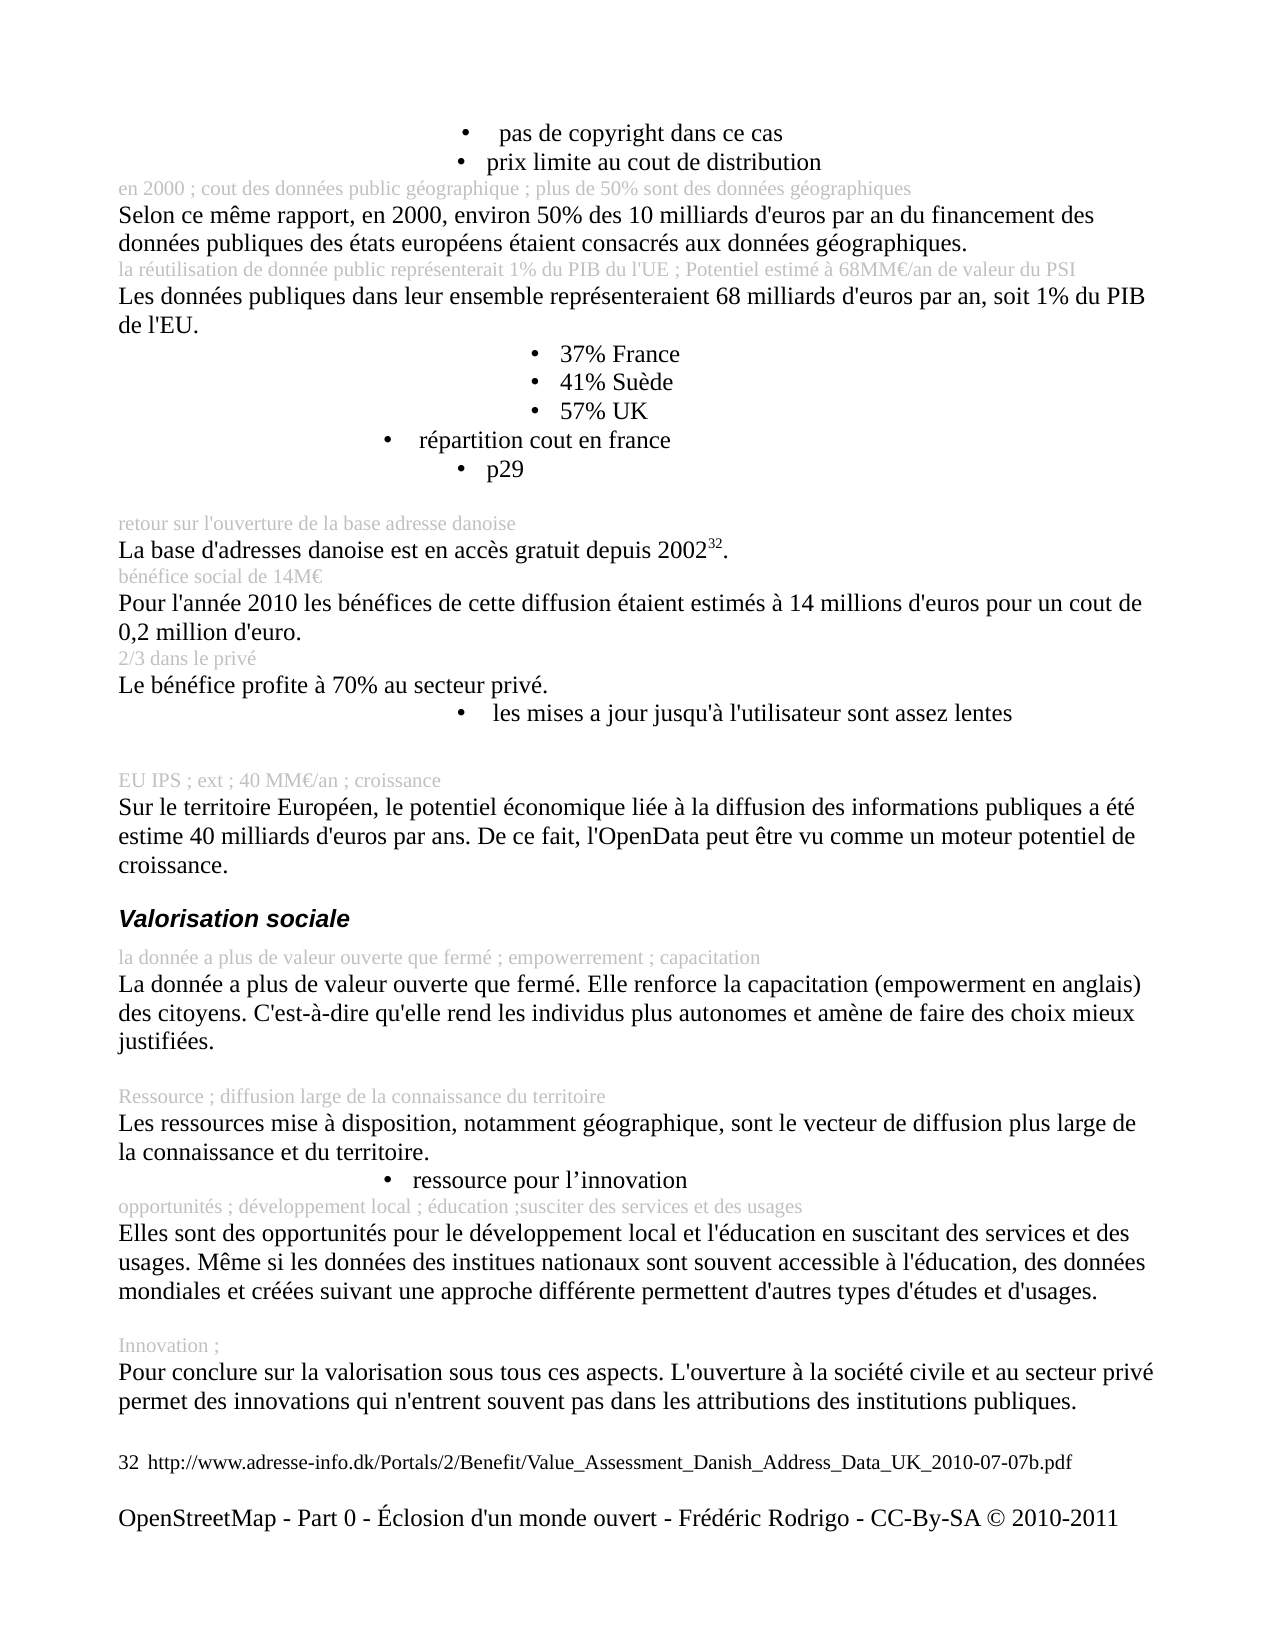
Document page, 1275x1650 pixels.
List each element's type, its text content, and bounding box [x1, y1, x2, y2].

list les mises a jour jusqu'à l'utilisateur sont assez lentes [457, 698, 1157, 727]
list 41% Suède [531, 367, 1157, 396]
text Le bénéfice profite à 70% au secteur privé. [118, 670, 1157, 698]
text bénéfice social de 14M€ [118, 564, 1157, 588]
list p29 [457, 454, 1157, 482]
text Innovation ; [118, 1333, 1157, 1357]
text Sur le territoire Européen, le potentiel économique liée à la diffusion des informations publiques a été estime 40 milliards d'euros par ans. De ce fait, l'OpenData peut être vu comme un moteur potentiel de croissance. [118, 792, 1157, 879]
text Elles sont des opportunités pour le développement local et l'éducation en suscitant des services et des usages. Même si les données des institues nationaux sont souvent accessible à l'éducation, des données mondiales et créées suivant une approche différente permettent d'autres types d'études et d'usages. [118, 1218, 1157, 1304]
text la réutilisation de donnée public représenterait 1% du PIB du l'UE ; Potentiel estimé à 68MM€/an de valeur du PSI [118, 257, 1157, 281]
list ressource pour l’innovation [383, 1165, 1157, 1194]
text opportunités ; développement local ; éducation ;susciter des services et des usages [118, 1194, 1157, 1218]
text Les ressources mise à disposition, notamment géographique, sont le vecteur de diffusion plus large de la connaissance et du territoire. [118, 1108, 1157, 1165]
text Pour l'année 2010 les bénéfices de cette diffusion étaient estimés à 14 millions d'euros pour un cout de 0,2 million d'euro. [118, 588, 1157, 646]
text Ressource ; diffusion large de la connaissance du territoire [118, 1084, 1157, 1108]
text 2/3 dans le privé [118, 646, 1157, 670]
list répartition cout en france [383, 425, 1157, 454]
list 57% UK [531, 396, 1157, 425]
text Selon ce même rapport, en 2000, environ 50% des 10 milliards d'euros par an du financement des données publiques des états européens étaient consacrés aux données géographiques. [118, 200, 1157, 257]
list pas de copyright dans ce cas [461, 118, 1157, 147]
text Pour conclure sur la valorisation sous tous ces aspects. L'ouverture à la société civile et au secteur privé permet des innovations qui n'entrent souvent pas dans les attributions des institutions publiques. [118, 1357, 1157, 1415]
text http://www.adresse-info.dk/Portals/2/Benefit/Value_Assessment_Danish_Address_Data_UK_2010-07-07b.pdf [118, 1449, 1157, 1474]
text La base d'adresses danoise est en accès gratuit depuis 2002. [118, 535, 1157, 564]
subtitle Valorisation sociale [118, 904, 1157, 932]
list prix limite au cout de distribution [457, 147, 1157, 176]
text La donnée a plus de valeur ouverte que fermé. Elle renforce la capacitation (empowerment en anglais) des citoyens. C'est-à-dire qu'elle rend les individus plus autonomes et amène de faire des choix mieux justifiées. [118, 969, 1157, 1055]
text la donnée a plus de valeur ouverte que fermé ; empowerrement ; capacitation [118, 945, 1157, 969]
text EU IPS ; ext ; 40 MM€/an ; croissance [118, 768, 1157, 792]
text retour sur l'ouverture de la base adresse danoise [118, 511, 1157, 535]
list 37% France [531, 339, 1157, 367]
text Les données publiques dans leur ensemble représenteraient 68 milliards d'euros par an, soit 1% du PIB de l'EU. [118, 281, 1157, 339]
text en 2000 ; cout des données public géographique ; plus de 50% sont des données géographiques [118, 176, 1157, 200]
